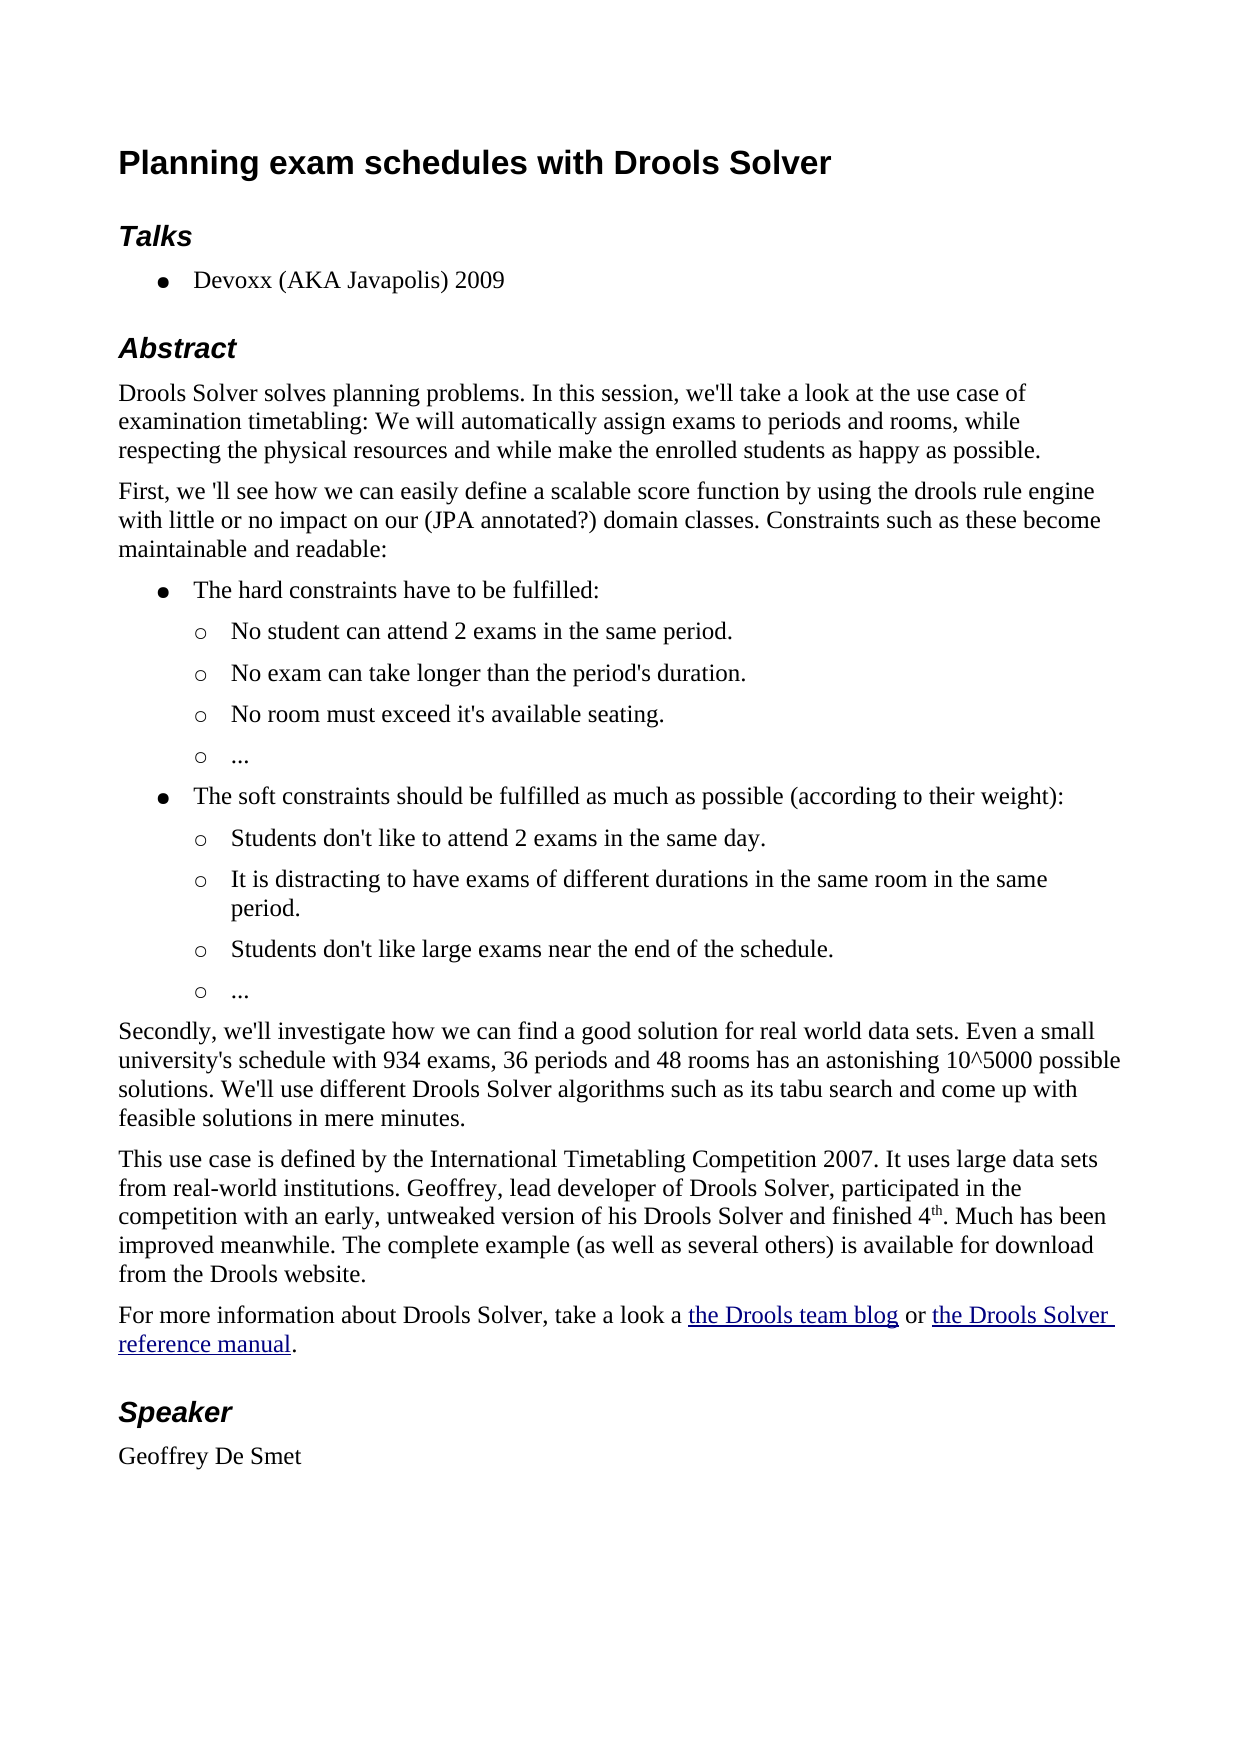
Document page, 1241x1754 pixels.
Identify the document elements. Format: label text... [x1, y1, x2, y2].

list No student can attend 2 exams in the same period. [193, 616, 1122, 645]
list ... [193, 975, 1122, 1004]
list Devoxx (AKA Javapolis) 2009 [156, 265, 1122, 294]
text Drools Solver solves planning problems. In this session, we'll take a look at the use case of examination timetabling: We will automatically assign exams to periods and rooms, while respecting the physical resources and while make the enrolled students as happy as possible. [118, 378, 1122, 464]
subtitle Planning exam schedules with Drools Solver [118, 143, 1122, 182]
list No room must exceed it's available seating. [193, 699, 1122, 728]
subtitle Abstract [118, 332, 1122, 365]
text This use case is defined by the International Timetabling Competition 2007. It uses large data sets from real-world institutions. Geoffrey, lead developer of Drools Solver, participated in the competition with an early, untweaked version of his Drools Solver and finished 4th. Much has been improved meanwhile. The complete example (as well as several others) is available for download from the Drools website. [118, 1144, 1122, 1288]
text Geoffrey De Smet [118, 1441, 1122, 1470]
list It is distracting to have exams of different durations in the same room in the same period. [193, 864, 1122, 921]
list Students don't like large exams near the end of the schedule. [193, 934, 1122, 963]
list ... [193, 740, 1122, 769]
list No exam can take longer than the period's duration. [193, 658, 1122, 686]
text First, we 'll see how we can easily define a scalable score function by using the drools rule engine with little or no impact on our (JPA annotated?) domain classes. Constraints such as these become maintainable and readable: [118, 476, 1122, 563]
text For more information about Drools Solver, take a look a the Drools team blog or the Drools Solver reference manual. [118, 1300, 1122, 1358]
list The soft constraints should be fulfilled as much as possible (according to their weight): [156, 781, 1122, 810]
list Students don't like to attend 2 exams in the same day. [193, 823, 1122, 851]
subtitle Talks [118, 219, 1122, 253]
list The hard constraints have to be fulfilled: [156, 575, 1122, 604]
text Secondly, we'll investigate how we can find a good solution for real world data sets. Even a small university's schedule with 934 exams, 36 periods and 48 rooms has an astonishing 10^5000 possible solutions. We'll use different Drools Solver algorithms such as its tabu search and come up with feasible solutions in mere minutes. [118, 1016, 1122, 1131]
subtitle Speaker [118, 1395, 1122, 1429]
